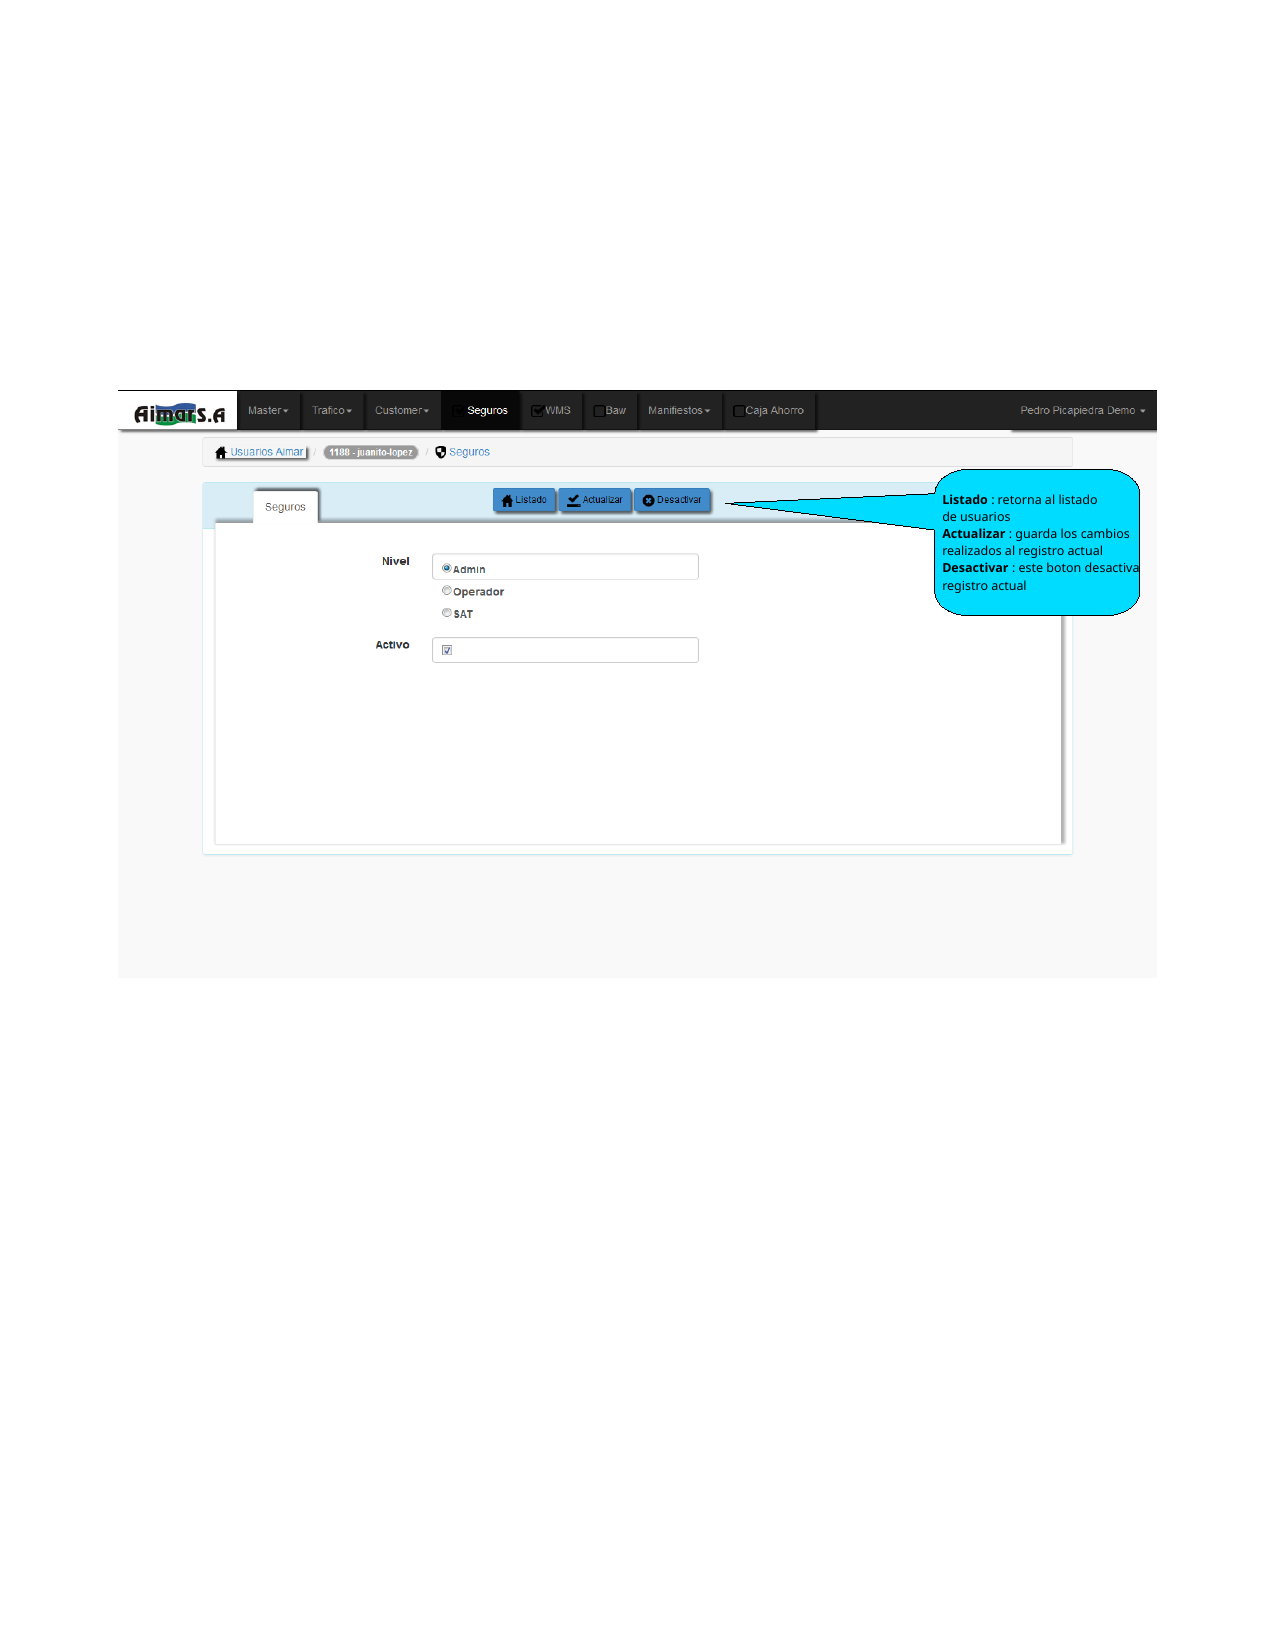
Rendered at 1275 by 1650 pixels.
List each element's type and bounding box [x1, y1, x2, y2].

picture [118, 390, 1157, 978]
